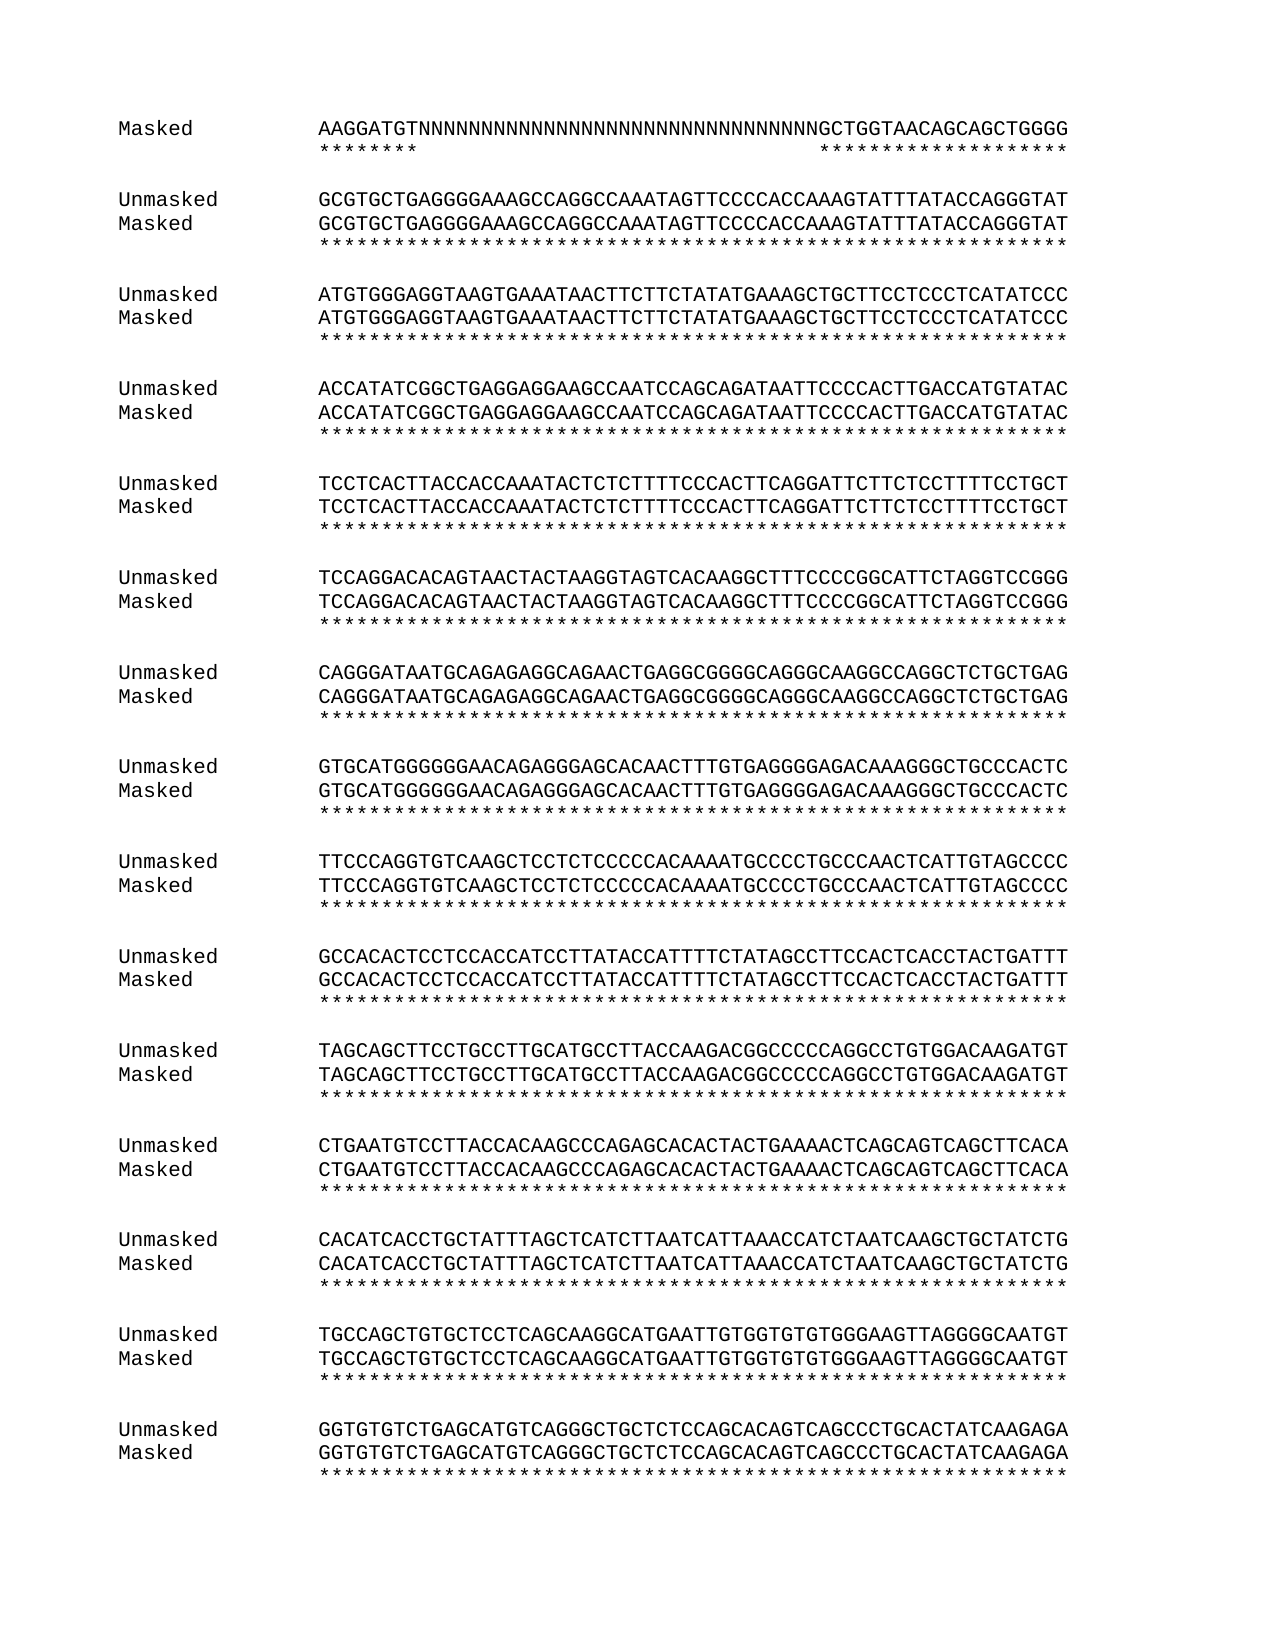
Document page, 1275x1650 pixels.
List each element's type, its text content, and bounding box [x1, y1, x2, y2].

text Unmasked ATGTGGGAGGTAAGTGAAATAACTTCTTCTATATGAAAGCTGCTTCCTCCCTCATATCCC [118, 284, 1157, 307]
text Masked TCCAGGACACAGTAACTACTAAGGTAGTCACAAGGCTTTCCCCGGCATTCTAGGTCCGGG [118, 591, 1157, 615]
text Masked CACATCACCTGCTATTTAGCTCATCTTAATCATTAAACCATCTAATCAAGCTGCTATCTG [118, 1253, 1157, 1277]
text Unmasked GTGCATGGGGGGAACAGAGGGAGCACAACTTTGTGAGGGGAGACAAAGGGCTGCCCACTC [118, 757, 1157, 780]
text Masked AAGGATGTNNNNNNNNNNNNNNNNNNNNNNNNNNNNNNNNGCTGGTAACAGCAGCTGGGG [118, 118, 1157, 142]
text Masked GGTGTGTCTGAGCATGTCAGGGCTGCTCTCCAGCACAGTCAGCCCTGCACTATCAAGAGA [118, 1442, 1157, 1466]
text Unmasked TGCCAGCTGTGCTCCTCAGCAAGGCATGAATTGTGGTGTGTGGGAAGTTAGGGGCAATGT [118, 1324, 1157, 1348]
text ************************************************************ [118, 804, 1157, 827]
text Unmasked GCCACACTCCTCCACCATCCTTATACCATTTTCTATAGCCTTCCACTCACCTACTGATTT [118, 946, 1157, 969]
text ************************************************************ [118, 1277, 1157, 1300]
text Unmasked TCCAGGACACAGTAACTACTAAGGTAGTCACAAGGCTTTCCCCGGCATTCTAGGTCCGGG [118, 567, 1157, 591]
text Masked TGCCAGCTGTGCTCCTCAGCAAGGCATGAATTGTGGTGTGTGGGAAGTTAGGGGCAATGT [118, 1348, 1157, 1371]
text Unmasked GCGTGCTGAGGGGAAAGCCAGGCCAAATAGTTCCCCACCAAAGTATTTATACCAGGGTAT [118, 189, 1157, 213]
text Unmasked CTGAATGTCCTTACCACAAGCCCAGAGCACACTACTGAAAACTCAGCAGTCAGCTTCACA [118, 1135, 1157, 1158]
text Masked TCCTCACTTACCACCAAATACTCTCTTTTCCCACTTCAGGATTCTTCTCCTTTTCCTGCT [118, 496, 1157, 520]
text ************************************************************ [118, 1371, 1157, 1395]
text ************************************************************ [118, 709, 1157, 733]
text Masked ATGTGGGAGGTAAGTGAAATAACTTCTTCTATATGAAAGCTGCTTCCTCCCTCATATCCC [118, 307, 1157, 331]
text Masked ACCATATCGGCTGAGGAGGAAGCCAATCCAGCAGATAATTCCCCACTTGACCATGTATAC [118, 402, 1157, 426]
text ************************************************************ [118, 520, 1157, 544]
text Masked CTGAATGTCCTTACCACAAGCCCAGAGCACACTACTGAAAACTCAGCAGTCAGCTTCACA [118, 1158, 1157, 1182]
text ************************************************************ [118, 1466, 1157, 1489]
text Masked TAGCAGCTTCCTGCCTTGCATGCCTTACCAAGACGGCCCCCAGGCCTGTGGACAAGATGT [118, 1064, 1157, 1088]
text ************************************************************ [118, 898, 1157, 922]
text ************************************************************ [118, 331, 1157, 354]
text ******** ******************** [118, 142, 1157, 165]
text Unmasked GGTGTGTCTGAGCATGTCAGGGCTGCTCTCCAGCACAGTCAGCCCTGCACTATCAAGAGA [118, 1419, 1157, 1442]
text ************************************************************ [118, 615, 1157, 638]
text Masked GTGCATGGGGGGAACAGAGGGAGCACAACTTTGTGAGGGGAGACAAAGGGCTGCCCACTC [118, 780, 1157, 804]
text Unmasked ACCATATCGGCTGAGGAGGAAGCCAATCCAGCAGATAATTCCCCACTTGACCATGTATAC [118, 378, 1157, 402]
text Unmasked TCCTCACTTACCACCAAATACTCTCTTTTCCCACTTCAGGATTCTTCTCCTTTTCCTGCT [118, 473, 1157, 496]
text Unmasked CAGGGATAATGCAGAGAGGCAGAACTGAGGCGGGGCAGGGCAAGGCCAGGCTCTGCTGAG [118, 662, 1157, 686]
text ************************************************************ [118, 426, 1157, 449]
text Masked GCCACACTCCTCCACCATCCTTATACCATTTTCTATAGCCTTCCACTCACCTACTGATTT [118, 969, 1157, 993]
text ************************************************************ [118, 236, 1157, 260]
text ************************************************************ [118, 1182, 1157, 1206]
text Unmasked TAGCAGCTTCCTGCCTTGCATGCCTTACCAAGACGGCCCCCAGGCCTGTGGACAAGATGT [118, 1040, 1157, 1064]
text Masked CAGGGATAATGCAGAGAGGCAGAACTGAGGCGGGGCAGGGCAAGGCCAGGCTCTGCTGAG [118, 686, 1157, 709]
text Unmasked CACATCACCTGCTATTTAGCTCATCTTAATCATTAAACCATCTAATCAAGCTGCTATCTG [118, 1229, 1157, 1253]
text Masked TTCCCAGGTGTCAAGCTCCTCTCCCCCACAAAATGCCCCTGCCCAACTCATTGTAGCCCC [118, 875, 1157, 898]
text ************************************************************ [118, 1088, 1157, 1111]
text Unmasked TTCCCAGGTGTCAAGCTCCTCTCCCCCACAAAATGCCCCTGCCCAACTCATTGTAGCCCC [118, 851, 1157, 875]
text ************************************************************ [118, 993, 1157, 1017]
text Masked GCGTGCTGAGGGGAAAGCCAGGCCAAATAGTTCCCCACCAAAGTATTTATACCAGGGTAT [118, 213, 1157, 236]
